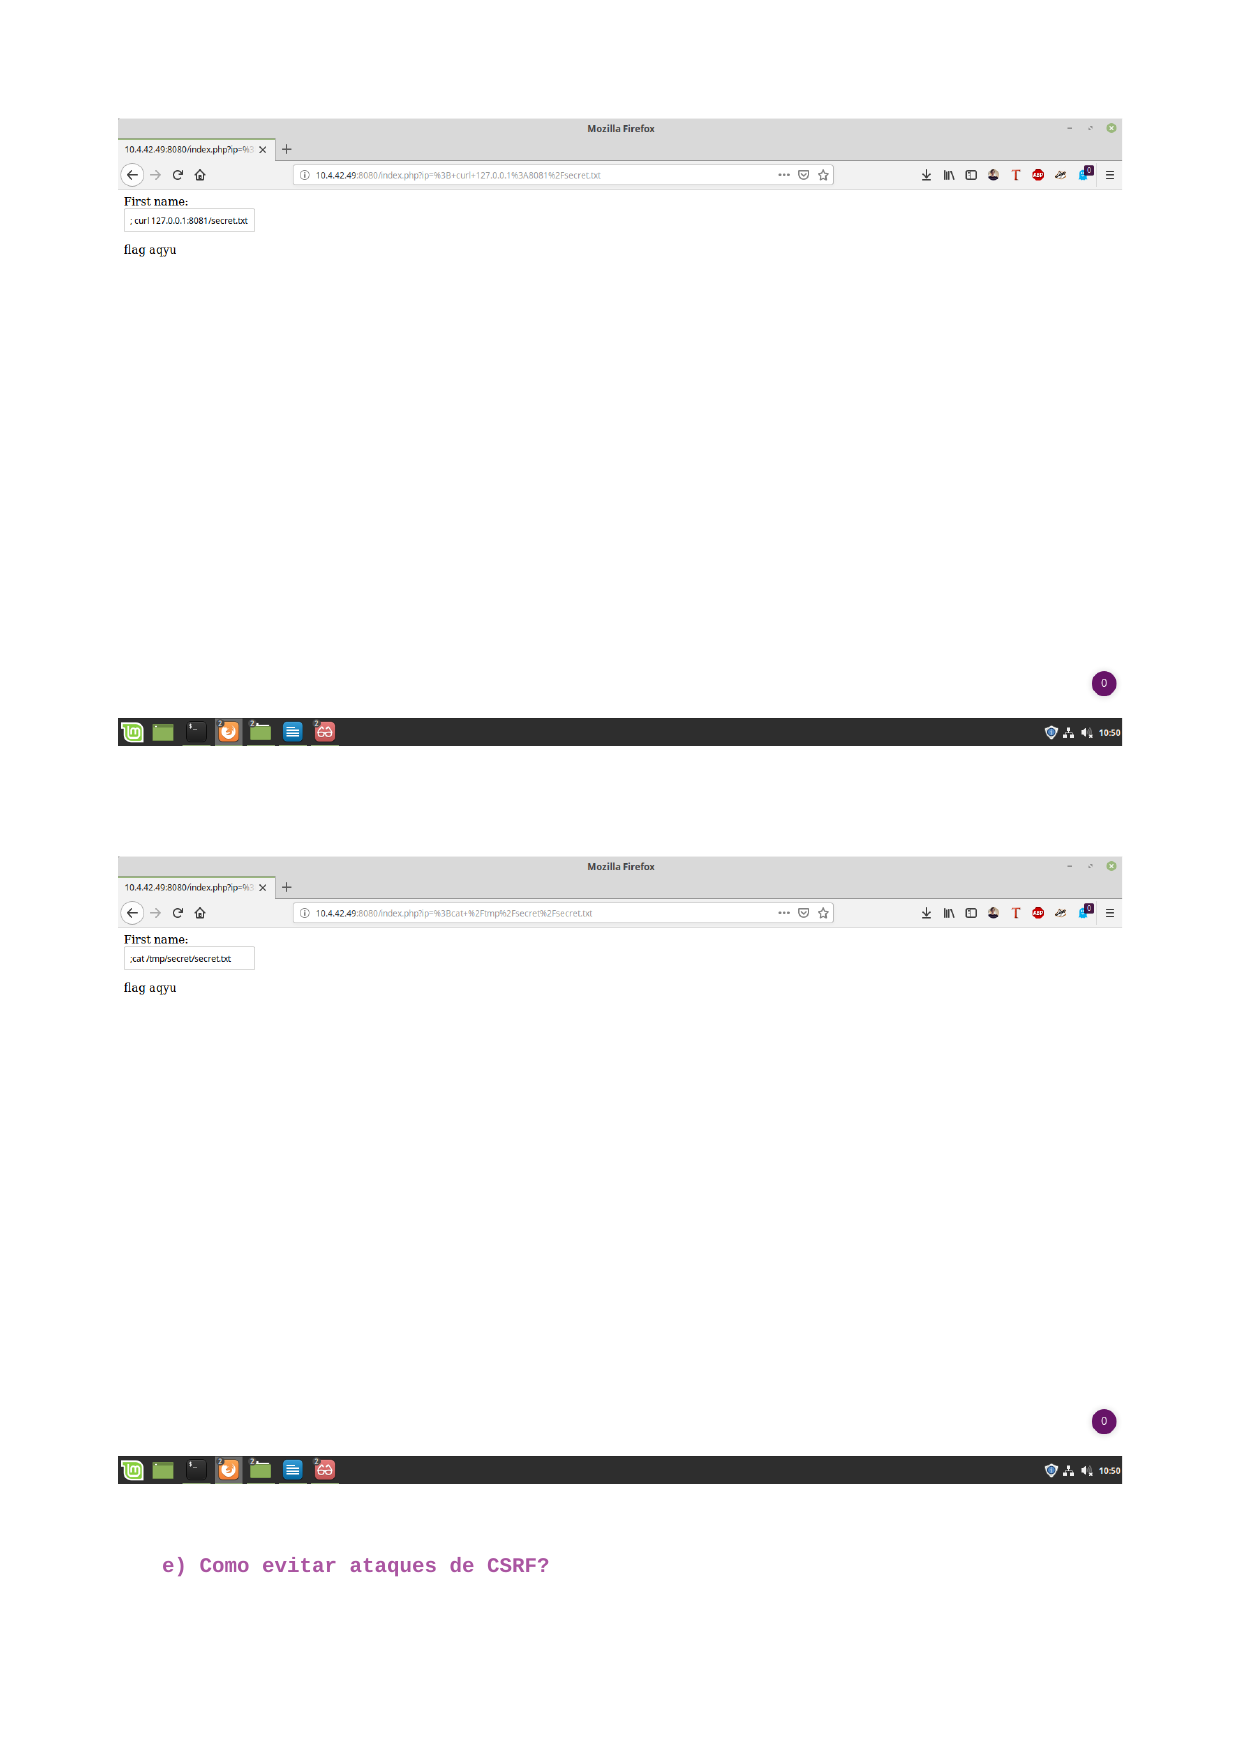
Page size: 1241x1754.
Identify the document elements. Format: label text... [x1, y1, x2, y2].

text e) Como evitar ataques de CSRF? [118, 1555, 1122, 1579]
picture [118, 856, 1123, 1484]
picture [118, 118, 1123, 746]
